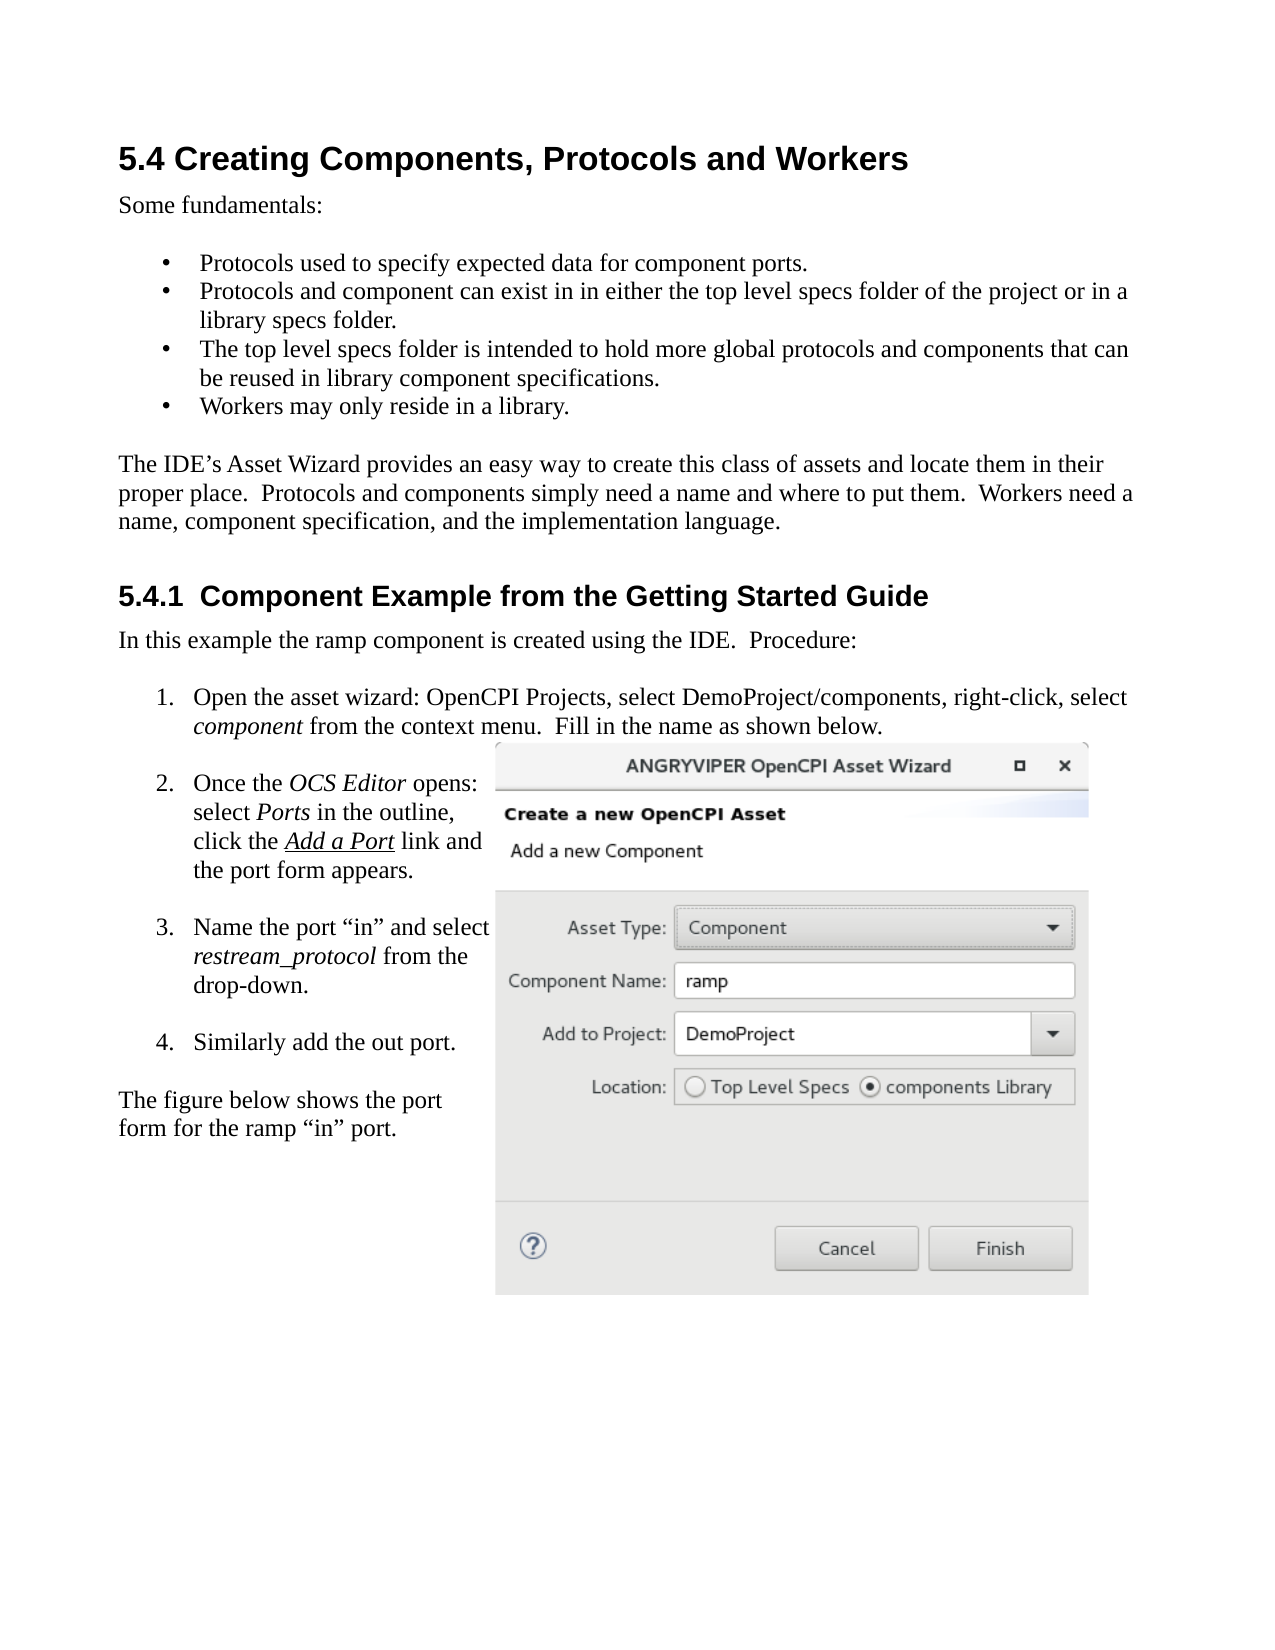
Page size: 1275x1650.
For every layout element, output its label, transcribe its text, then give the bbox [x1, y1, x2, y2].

list Open the asset wizard: OpenCPI Projects, select DemoProject/components, right-click, select component from the context menu. Fill in the name as shown below. [156, 682, 1157, 740]
list Similarly add the out port. [156, 1027, 495, 1056]
list Once the OCS Editor opens: select Ports in the outline, click the Add a Port link and the port form appears. [156, 768, 495, 883]
list Protocols used to specify expected data for component ports. [162, 248, 1157, 276]
list Workers may only reside in a library. [162, 391, 1157, 420]
subtitle 5.4.1 Component Example from the Getting Started Guide [118, 578, 1157, 612]
text In this example the ramp component is created using the IDE. Procedure: [118, 625, 1157, 653]
list The top level specs folder is intended to hold more global protocols and components that can be reused in library component specifications. [162, 334, 1157, 391]
text The IDE’s Asset Wizard provides an easy way to create this class of assets and locate them in their proper place. Protocols and components simply need a name and where to put them. Workers need a name, component specification, and the implementation language. [118, 449, 1157, 535]
list [1089, 768, 1157, 883]
list [1089, 912, 1157, 998]
list Name the port “in” and select restream_protocol from the drop-down. [156, 912, 495, 998]
subtitle 5.4 Creating Components, Protocols and Workers [118, 139, 1157, 178]
picture [495, 742, 1089, 1295]
list Protocols and component can exist in in either the top level specs folder of the project or in a library specs folder. [162, 276, 1157, 334]
text [1089, 1085, 1157, 1142]
text Some fundamentals: [118, 190, 1157, 219]
list [1089, 1027, 1157, 1056]
text The figure below shows the port form for the ramp “in” port. [118, 1085, 495, 1142]
